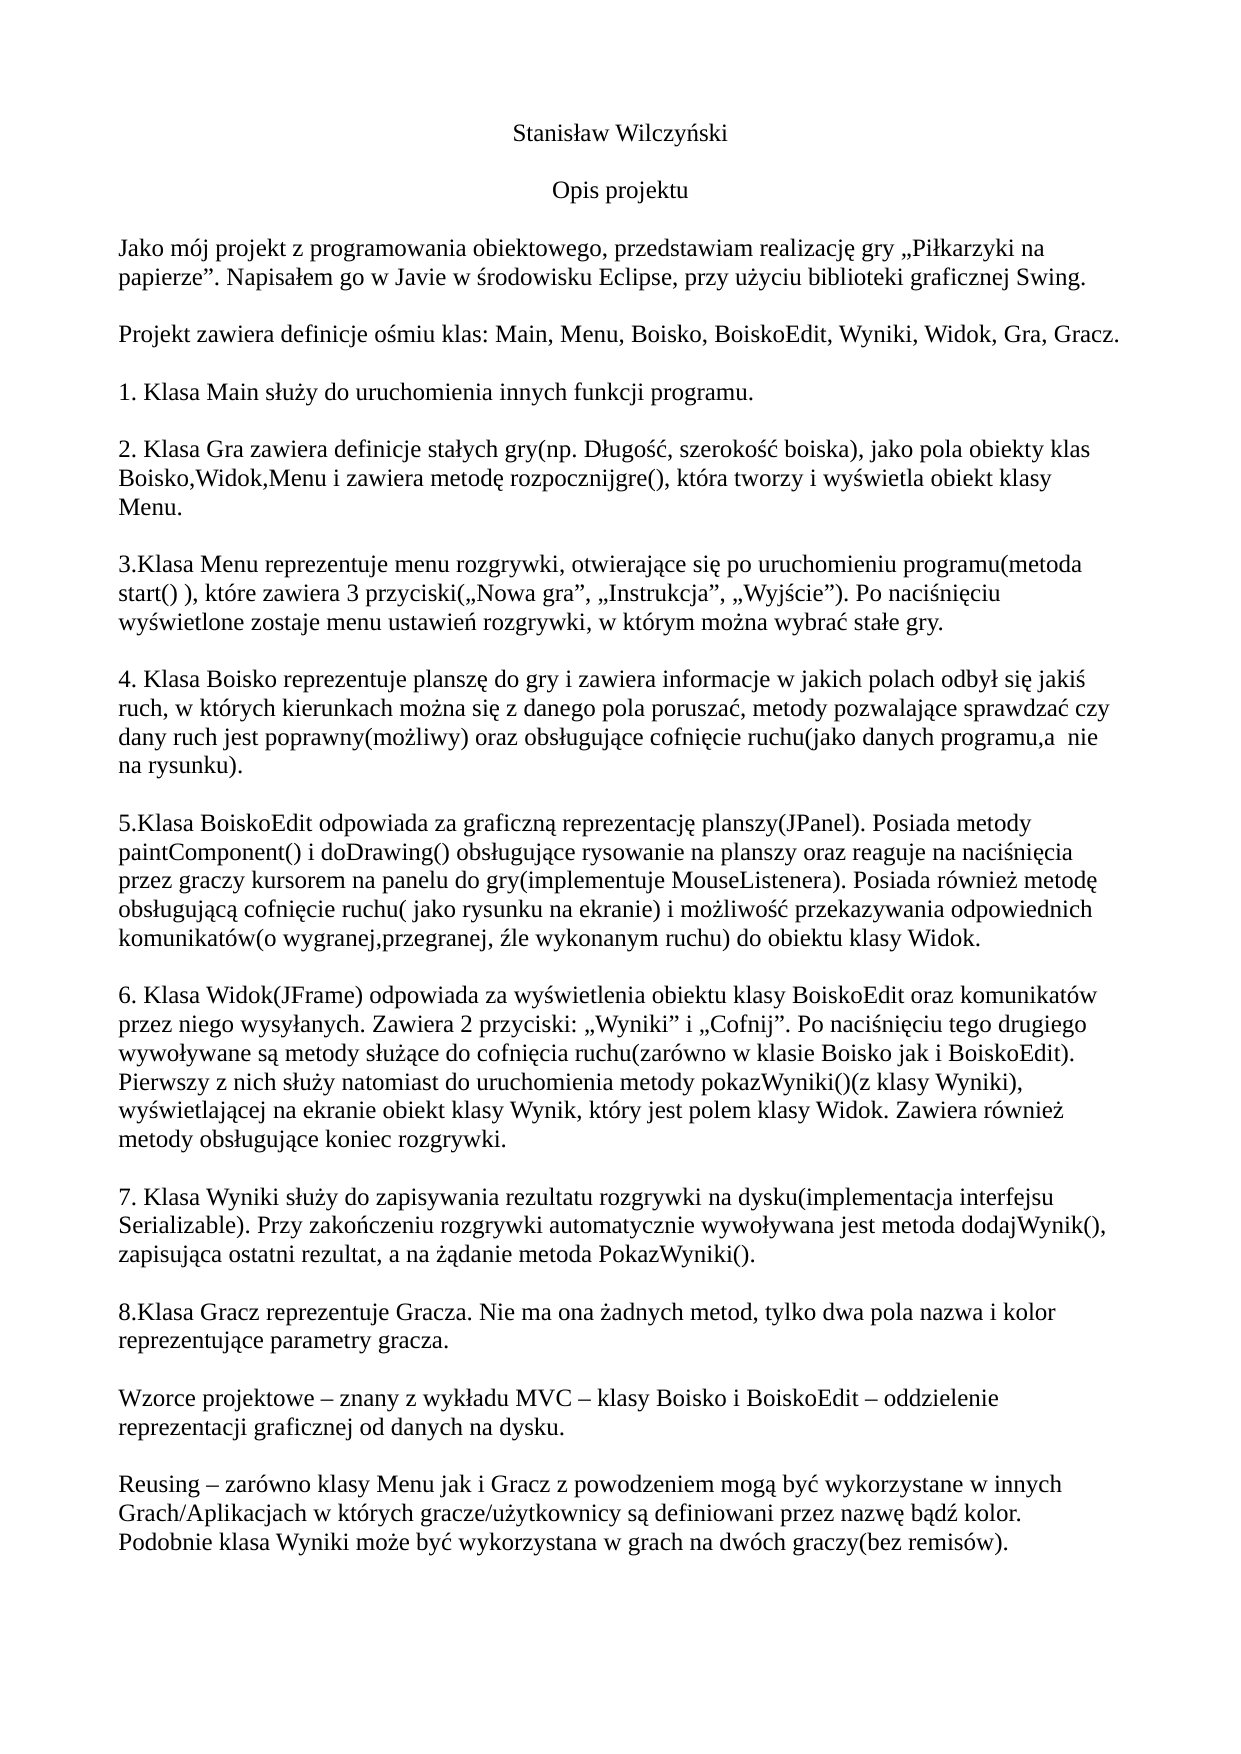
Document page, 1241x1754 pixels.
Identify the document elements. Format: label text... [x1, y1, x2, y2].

text Reusing – zarówno klasy Menu jak i Gracz z powodzeniem mogą być wykorzystane w innych Grach/Aplikacjach w których gracze/użytkownicy są definiowani przez nazwę bądź kolor. Podobnie klasa Wyniki może być wykorzystana w grach na dwóch graczy(bez remisów). [118, 1469, 1122, 1556]
text 5.Klasa BoiskoEdit odpowiada za graficzną reprezentację planszy(JPanel). Posiada metody paintComponent() i doDrawing() obsługujące rysowanie na planszy oraz reaguje na naciśnięcia przez graczy kursorem na panelu do gry(implementuje MouseListenera). Posiada również metodę obsługującą cofnięcie ruchu( jako rysunku na ekranie) i możliwość przekazywania odpowiednich komunikatów(o wygranej,przegranej, źle wykonanym ruchu) do obiektu klasy Widok. [118, 808, 1122, 952]
text Projekt zawiera definicje ośmiu klas: Main, Menu, Boisko, BoiskoEdit, Wyniki, Widok, Gra, Gracz. [118, 319, 1122, 348]
text 4. Klasa Boisko reprezentuje planszę do gry i zawiera informacje w jakich polach odbył się jakiś ruch, w których kierunkach można się z danego pola poruszać, metody pozwalające sprawdzać czy dany ruch jest poprawny(możliwy) oraz obsługujące cofnięcie ruchu(jako danych programu,a nie na rysunku). [118, 664, 1122, 779]
text 8.Klasa Gracz reprezentuje Gracza. Nie ma ona żadnych metod, tylko dwa pola nazwa i kolor reprezentujące parametry gracza. [118, 1297, 1122, 1354]
text Stanisław Wilczyński [118, 118, 1122, 147]
text Jako mój projekt z programowania obiektowego, przedstawiam realizację gry „Piłkarzyki na papierze”. Napisałem go w Javie w środowisku Eclipse, przy użyciu biblioteki graficznej Swing. [118, 233, 1122, 291]
text 2. Klasa Gra zawiera definicje stałych gry(np. Długość, szerokość boiska), jako pola obiekty klas Boisko,Widok,Menu i zawiera metodę rozpocznijgre(), która tworzy i wyświetla obiekt klasy Menu. [118, 434, 1122, 521]
text 1. Klasa Main służy do uruchomienia innych funkcji programu. [118, 377, 1122, 406]
text Pierwszy z nich służy natomiast do uruchomienia metody pokazWyniki()(z klasy Wyniki), wyświetlającej na ekranie obiekt klasy Wynik, który jest polem klasy Widok. Zawiera również metody obsługujące koniec rozgrywki. [118, 1067, 1122, 1153]
text Opis projektu [118, 176, 1122, 204]
text 7. Klasa Wyniki służy do zapisywania rezultatu rozgrywki na dysku(implementacja interfejsu Serializable). Przy zakończeniu rozgrywki automatycznie wywoływana jest metoda dodajWynik(), zapisująca ostatni rezultat, a na żądanie metoda PokazWyniki(). [118, 1182, 1122, 1268]
text 3.Klasa Menu reprezentuje menu rozgrywki, otwierające się po uruchomieniu programu(metoda start() ), które zawiera 3 przyciski(„Nowa gra”, „Instrukcja”, „Wyjście”). Po naciśnięciu wyświetlone zostaje menu ustawień rozgrywki, w którym można wybrać stałe gry. [118, 549, 1122, 636]
text Wzorce projektowe – znany z wykładu MVC – klasy Boisko i BoiskoEdit – oddzielenie reprezentacji graficznej od danych na dysku. [118, 1383, 1122, 1441]
text 6. Klasa Widok(JFrame) odpowiada za wyświetlenia obiektu klasy BoiskoEdit oraz komunikatów przez niego wysyłanych. Zawiera 2 przyciski: „Wyniki” i „Cofnij”. Po naciśnięciu tego drugiego wywoływane są metody służące do cofnięcia ruchu(zarówno w klasie Boisko jak i BoiskoEdit). [118, 981, 1122, 1067]
